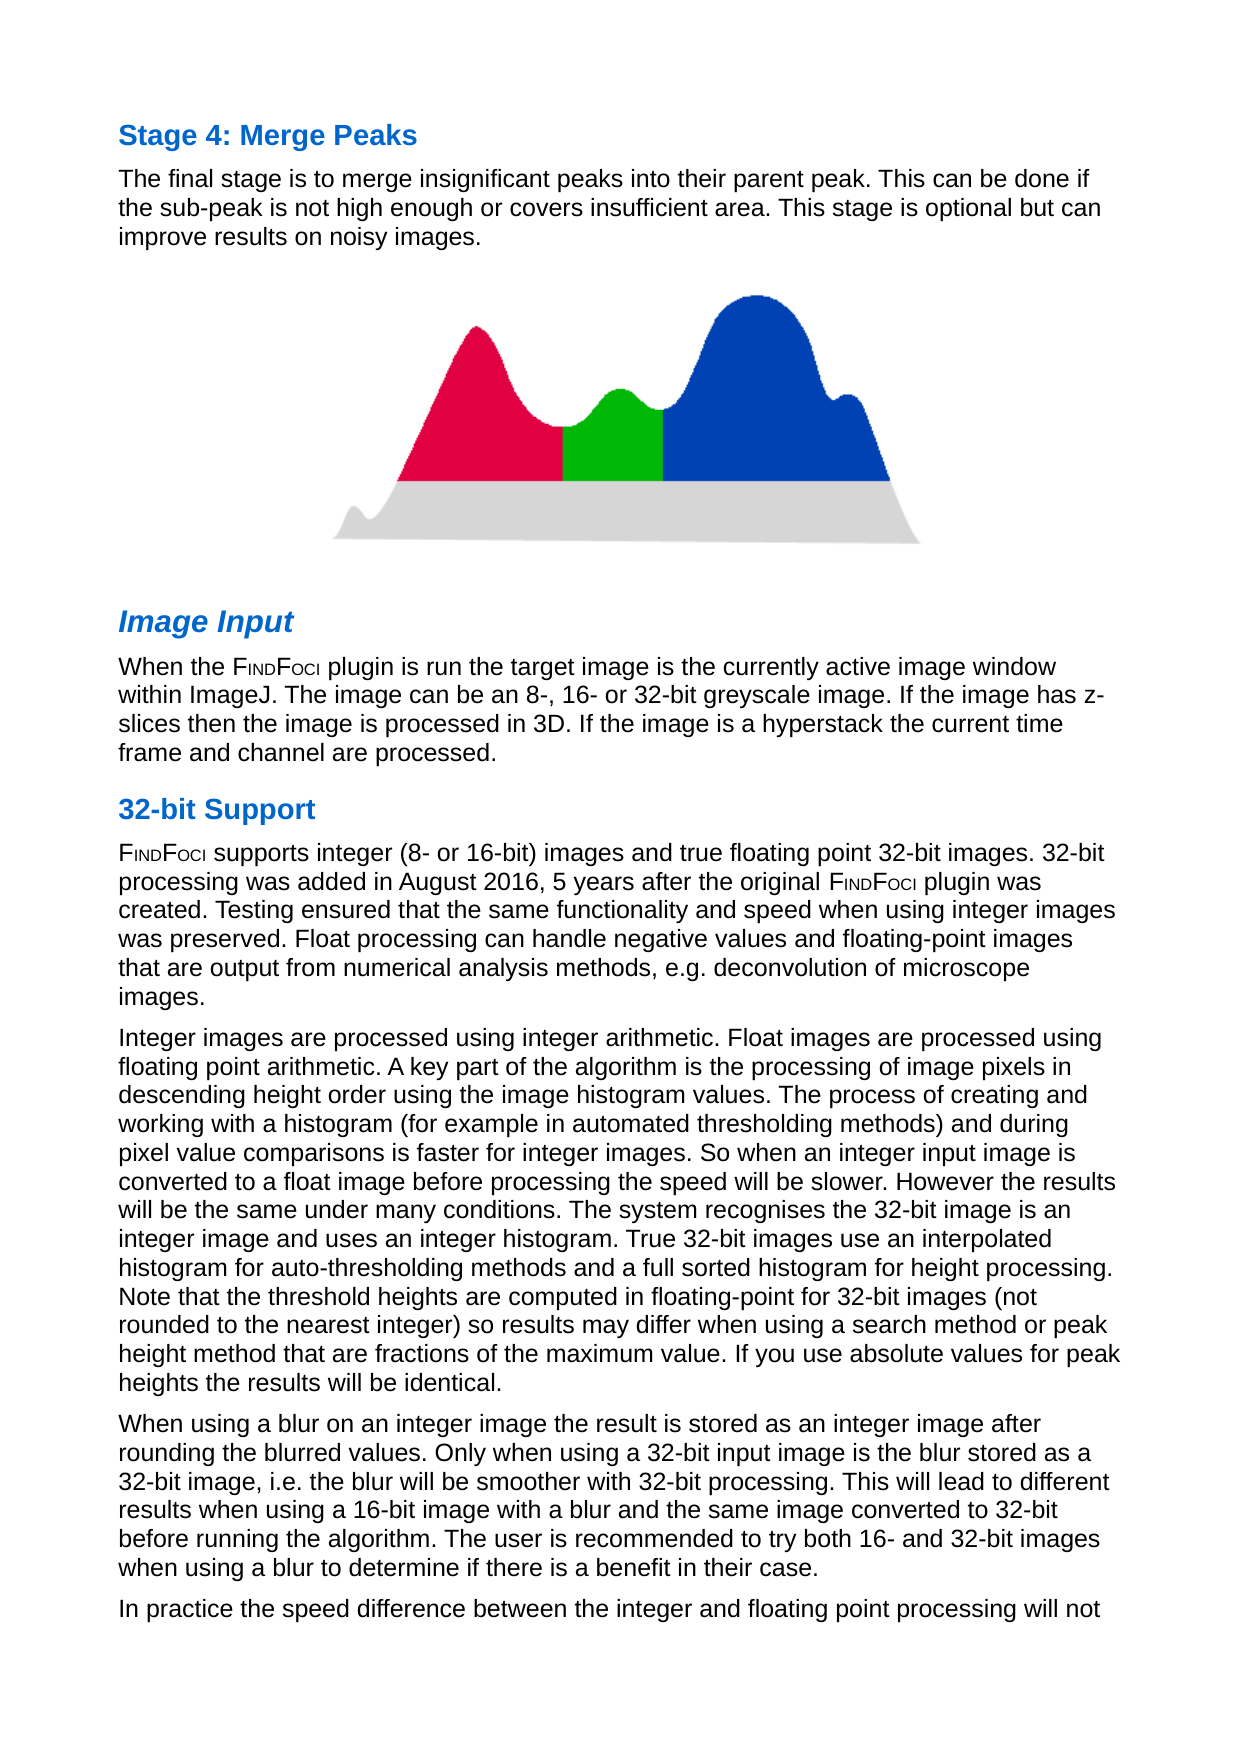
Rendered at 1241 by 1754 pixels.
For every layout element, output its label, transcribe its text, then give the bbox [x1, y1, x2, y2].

subtitle Stage 4: Merge Peaks [118, 118, 1122, 152]
subtitle 32-bit Support [118, 792, 1122, 825]
text The final stage is to merge insignificant peaks into their parent peak. This can be done if the sub-peak is not high enough or covers insufficient area. This stage is optional but can improve results on noisy images. [118, 164, 1122, 250]
text When using a blur on an integer image the result is stored as an integer image after rounding the blurred values. Only when using a 32-bit input image is the blur stored as a 32-bit image, i.e. the blur will be smoother with 32-bit processing. This will lead to different results when using a 16-bit image with a blur and the same image converted to 32-bit before running the algorithm. The user is recommended to try both 16- and 32-bit images when using a blur to determine if there is a benefit in their case. [118, 1409, 1122, 1581]
text When the FindFoci plugin is run the target image is the currently active image window within ImageJ. The image can be an 8-, 16- or 32-bit greyscale image. If the image has z-slices then the image is processed in 3D. If the image is a hyperstack the current time frame and channel are processed. [118, 652, 1122, 767]
text FindFoci supports integer (8- or 16-bit) images and true floating point 32-bit images. 32-bit processing was added in August 2016, 5 years after the original FindFoci plugin was created. Testing ensured that the same functionality and speed when using integer images was preserved. Float processing can handle negative values and floating-point images that are output from numerical analysis methods, e.g. deconvolution of microscope images. [118, 838, 1122, 1010]
subtitle Image Input [118, 603, 1122, 639]
picture [305, 262, 936, 579]
text In practice the speed difference between the integer and floating point processing will not [118, 1594, 1122, 1623]
text Integer images are processed using integer arithmetic. Float images are processed using floating point arithmetic. A key part of the algorithm is the processing of image pixels in descending height order using the image histogram values. The process of creating and working with a histogram (for example in automated thresholding methods) and during pixel value comparisons is faster for integer images. So when an integer input image is converted to a float image before processing the speed will be slower. However the results will be the same under many conditions. The system recognises the 32-bit image is an integer image and uses an integer histogram. True 32-bit images use an interpolated histogram for auto-thresholding methods and a full sorted histogram for height processing. Note that the threshold heights are computed in floating-point for 32-bit images (not rounded to the nearest integer) so results may differ when using a search method or peak height method that are fractions of the maximum value. If you use absolute values for peak heights the results will be identical. [118, 1023, 1122, 1396]
